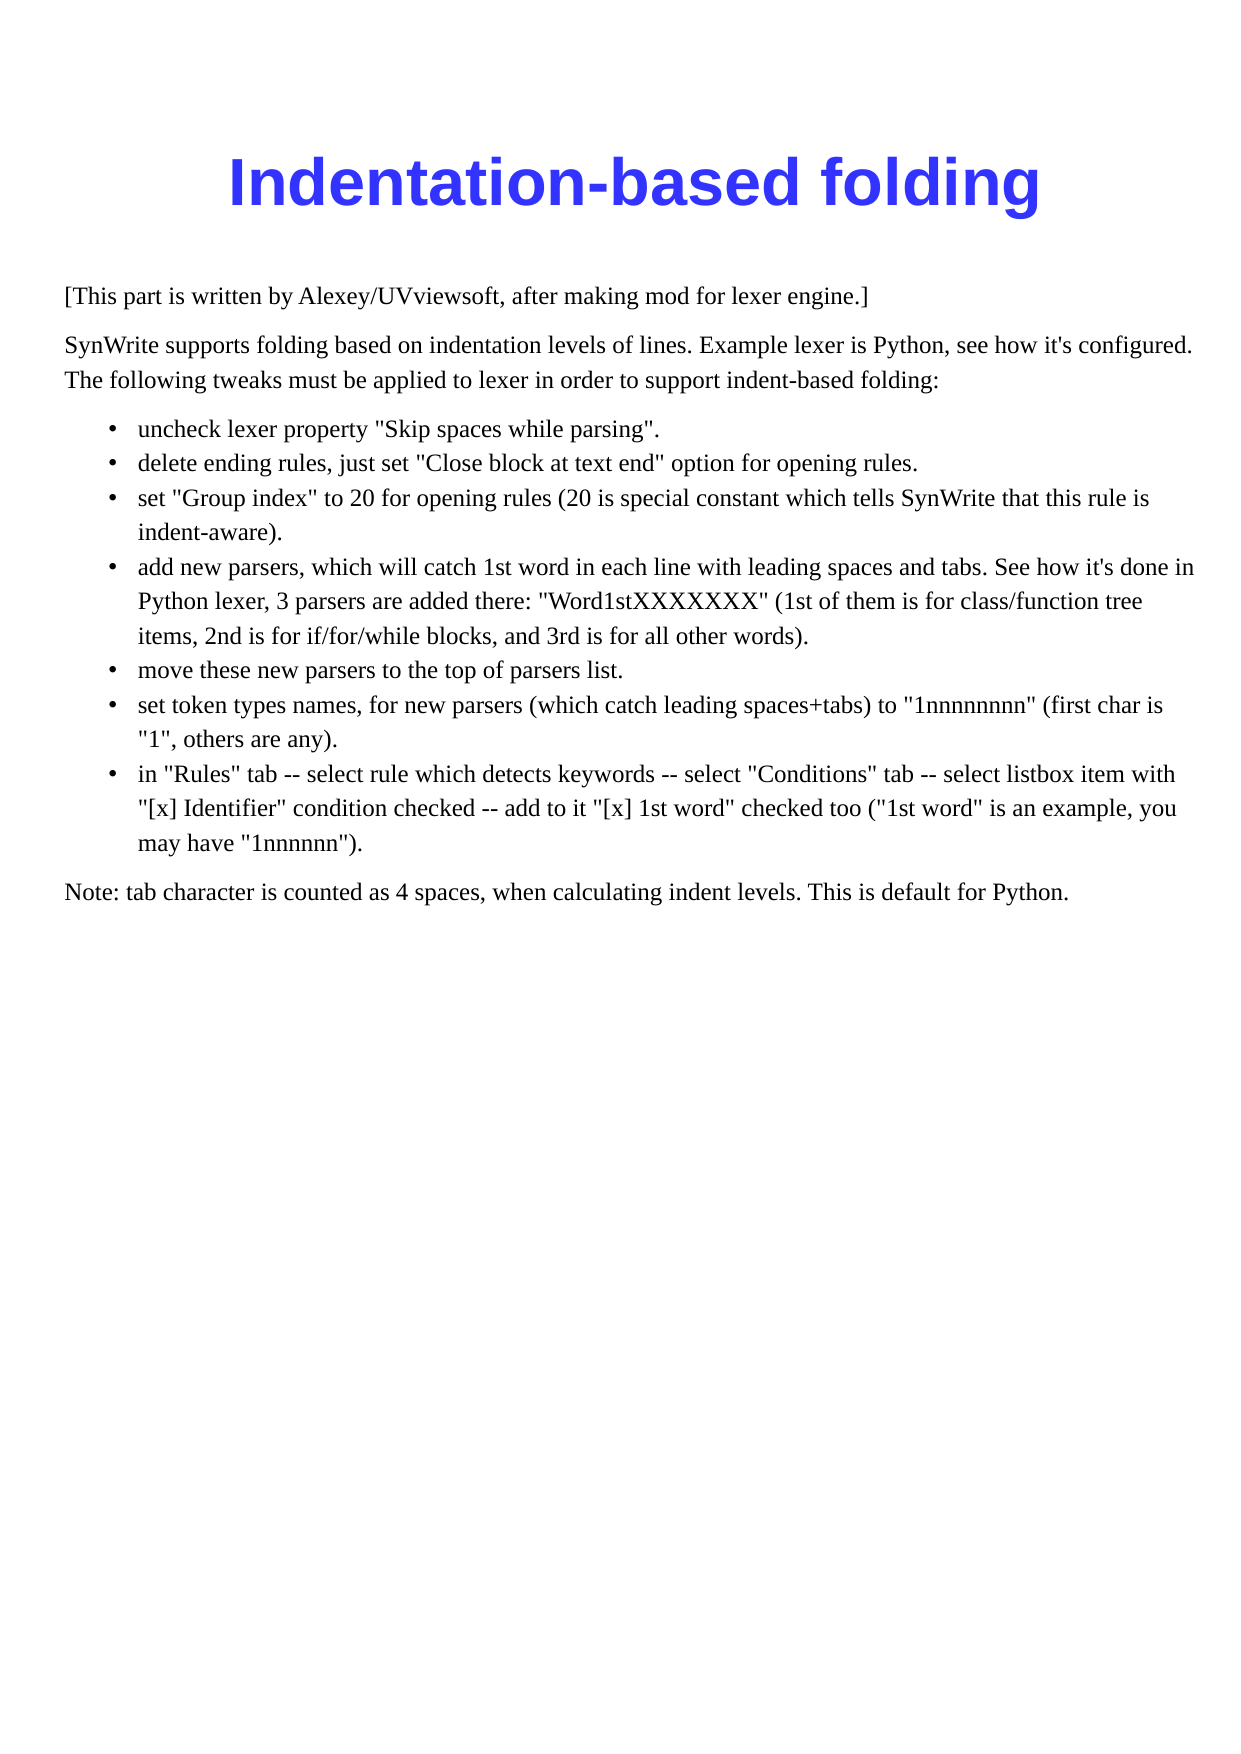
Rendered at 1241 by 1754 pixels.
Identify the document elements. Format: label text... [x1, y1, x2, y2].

text SynWrite supports folding based on indentation levels of lines. Example lexer is Python, see how it's configured. The following tweaks must be applied to lexer in order to support indent-based folding: [64, 330, 1208, 394]
list set "Group index" to 20 for opening rules (20 is special constant which tells SynWrite that this rule is indent-aware). [108, 483, 1208, 546]
list in "Rules" tab -- select rule which detects keywords -- select "Conditions" tab -- select listbox item with "[x] Identifier" condition checked -- add to it "[x] 1st word" checked too ("1st word" is an example, you may have "1nnnnnn"). [108, 759, 1208, 856]
list delete ending rules, just set "Close block at text end" option for opening rules. [108, 448, 1208, 477]
list uncheck lexer property "Skip spaces while parsing". [108, 414, 1208, 443]
list add new parsers, which will catch 1st word in each line with leading spaces and tabs. See how it's done in Python lexer, 3 parsers are added there: "Word1stXXXXXXX" (1st of them is for class/function tree items, 2nd is for if/for/while blocks, and 3rd is for all other words). [108, 552, 1208, 649]
text Note: tab character is counted as 4 spaces, when calculating indent levels. This is default for Python. [64, 877, 1208, 906]
list move these new parsers to the top of parsers list. [108, 655, 1208, 684]
list set token types names, for new parsers (which catch leading spaces+tabs) to "1nnnnnnnn" (first char is "1", others are any). [108, 690, 1208, 753]
title Indentation-based folding [64, 143, 1208, 220]
text [This part is written by Alexey/UVviewsoft, after making mod for lexer engine.] [64, 281, 1208, 310]
